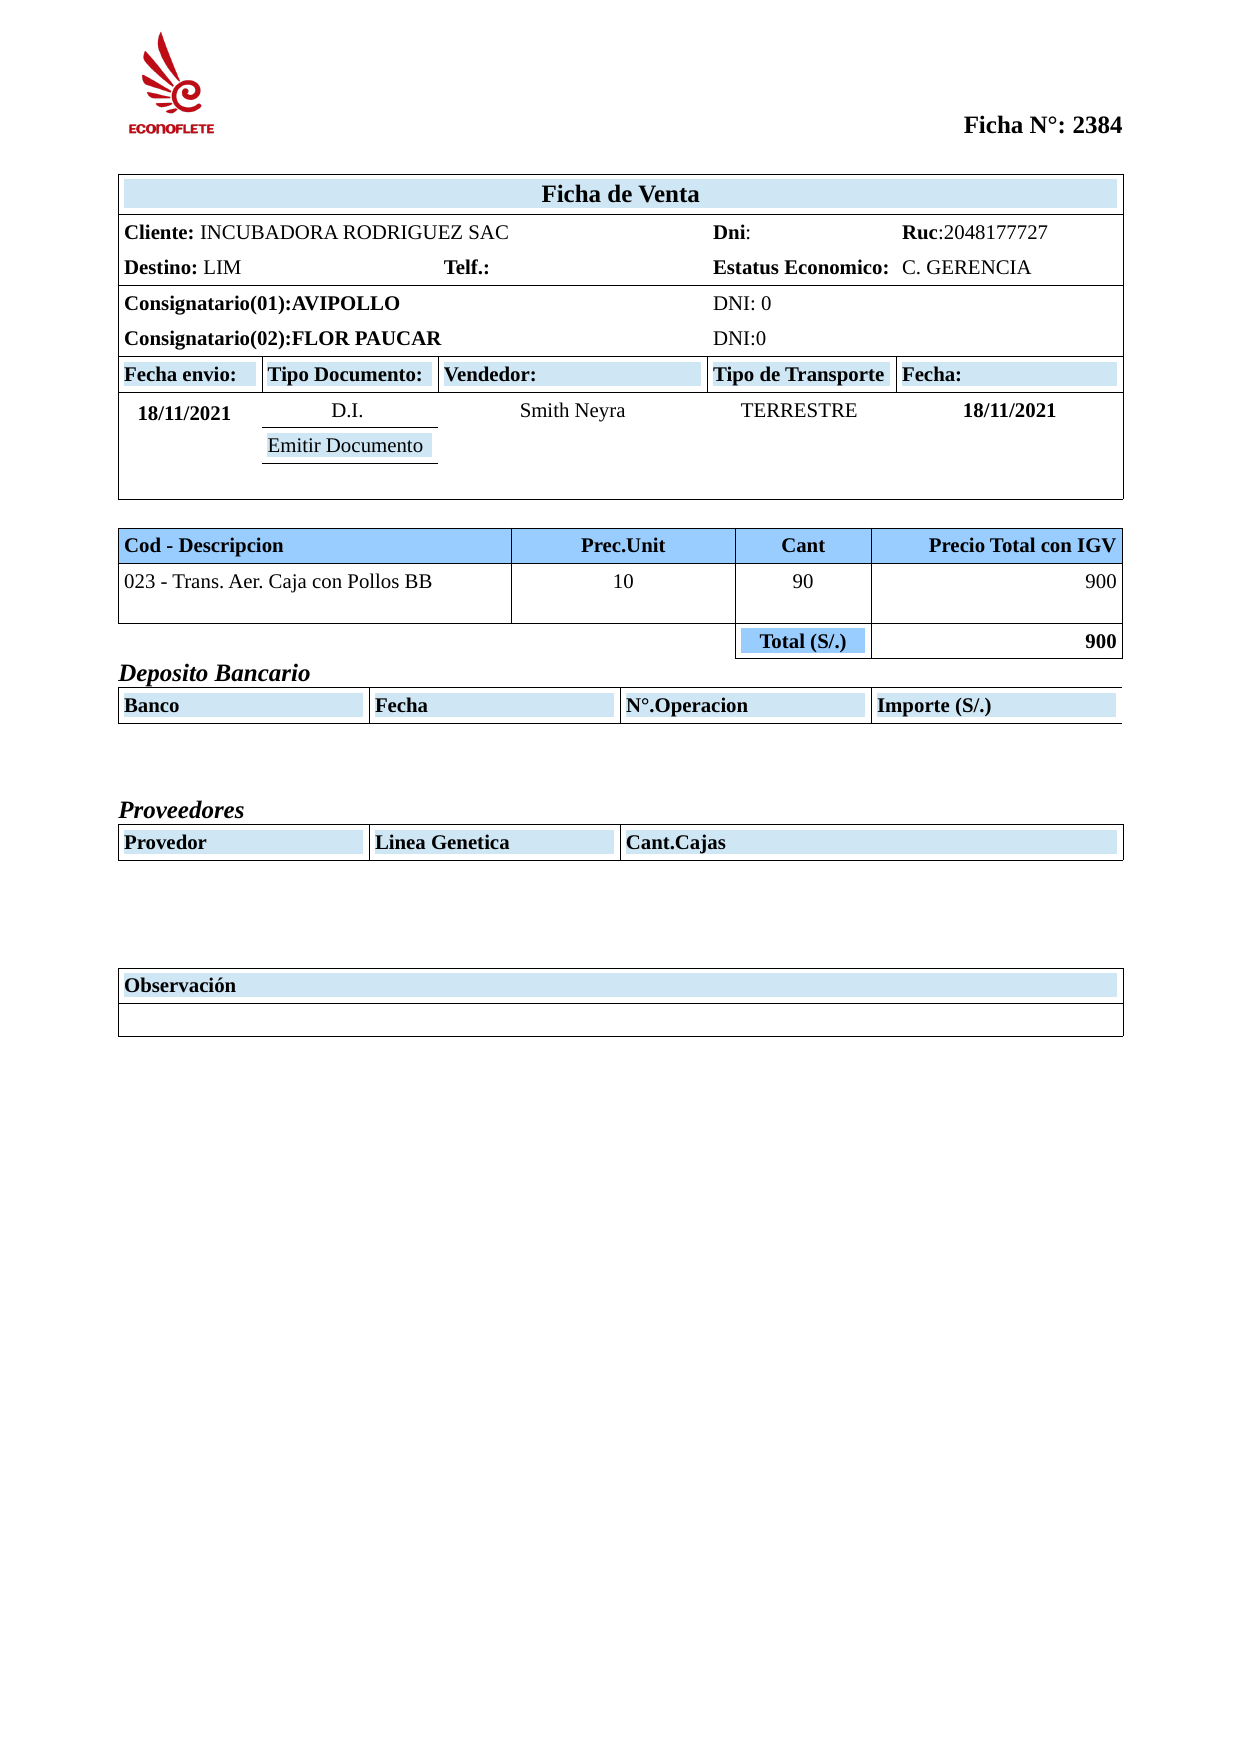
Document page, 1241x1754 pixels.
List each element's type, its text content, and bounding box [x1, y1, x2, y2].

table_header Cant [736, 529, 871, 563]
text Proveedores [118, 795, 1122, 824]
table_cell 18/11/2021 [119, 393, 262, 498]
table_cell [369, 724, 620, 747]
table_cell [369, 946, 620, 967]
table_cell Estatus Economico: [707, 249, 896, 285]
table_cell [369, 903, 620, 924]
table_cell [871, 724, 1122, 747]
table_cell 023 - Trans. Aer. Caja con Pollos BB [119, 564, 511, 623]
table_cell [620, 946, 1123, 967]
table_header Banco [119, 688, 369, 723]
table_cell [262, 464, 438, 498]
table_cell [620, 771, 871, 795]
table_header N°.Operacion [621, 688, 871, 723]
table_cell [620, 903, 1123, 924]
table_cell [871, 747, 1122, 771]
table_cell [620, 881, 1123, 903]
table_cell Tipo Documento: [263, 357, 438, 392]
table_header Fecha [370, 688, 620, 723]
table_cell 900 [872, 564, 1122, 623]
table_cell [118, 624, 511, 658]
table_header Provedor [119, 825, 369, 859]
table_cell Cliente: INCUBADORA RODRIGUEZ SAC [119, 215, 707, 249]
table_cell [511, 624, 735, 658]
table_header Observación [119, 969, 1123, 1003]
table_cell Smith Neyra [438, 393, 707, 498]
table_cell [118, 771, 369, 795]
table_header Cod - Descripcion [119, 529, 511, 563]
table_cell [369, 861, 620, 881]
table_cell 10 [512, 564, 735, 623]
table_cell [871, 771, 1122, 795]
table_cell Ruc:2048177727 [896, 215, 1123, 249]
table_cell D.I. [262, 393, 438, 427]
table_cell Consignatario(02):FLOR PAUCAR [119, 321, 707, 356]
table_cell Total (S/.) [736, 624, 871, 658]
table_cell 18/11/2021 [896, 393, 1123, 498]
table_cell Tipo de Transporte [708, 357, 896, 392]
table_cell [620, 924, 1123, 946]
table_cell [118, 747, 369, 771]
table_cell Vendedor: [439, 357, 707, 392]
table_cell [118, 903, 369, 924]
table_cell Destino: LIM [119, 249, 438, 285]
table_cell [620, 724, 871, 747]
picture [118, 31, 225, 134]
table_cell Fecha: [897, 357, 1123, 392]
table_cell [119, 1004, 1123, 1036]
table_cell [620, 861, 1123, 881]
table_cell [369, 881, 620, 903]
table_cell C. GERENCIA [896, 249, 1123, 285]
text Deposito Bancario [118, 658, 1122, 687]
table_cell [118, 924, 369, 946]
table_cell [118, 946, 369, 967]
table_cell Emitir Documento [262, 428, 438, 463]
table_cell DNI: 0 [707, 286, 1123, 321]
table_cell 90 [736, 564, 871, 623]
table_header Ficha de Venta [119, 175, 1123, 214]
table_header Prec.Unit [512, 529, 735, 563]
table_cell Fecha envio: [119, 357, 262, 392]
table_cell Telf.: [438, 249, 707, 285]
table_cell [118, 861, 369, 881]
table_header Importe (S/.) [872, 688, 1122, 723]
table_cell TERRESTRE [707, 393, 896, 498]
table_header Precio Total con IGV [872, 529, 1122, 563]
table_header Cant.Cajas [621, 825, 1123, 859]
table_cell [118, 724, 369, 747]
table_cell Consignatario(01):AVIPOLLO [119, 286, 707, 321]
table_cell [620, 747, 871, 771]
table_cell [118, 881, 369, 903]
table_cell [369, 924, 620, 946]
table_cell Dni: [707, 215, 896, 249]
table_cell [369, 747, 620, 771]
table_cell 900 [872, 624, 1122, 658]
table_cell [369, 771, 620, 795]
table_cell DNI:0 [707, 321, 1123, 356]
table_header Linea Genetica [370, 825, 620, 859]
